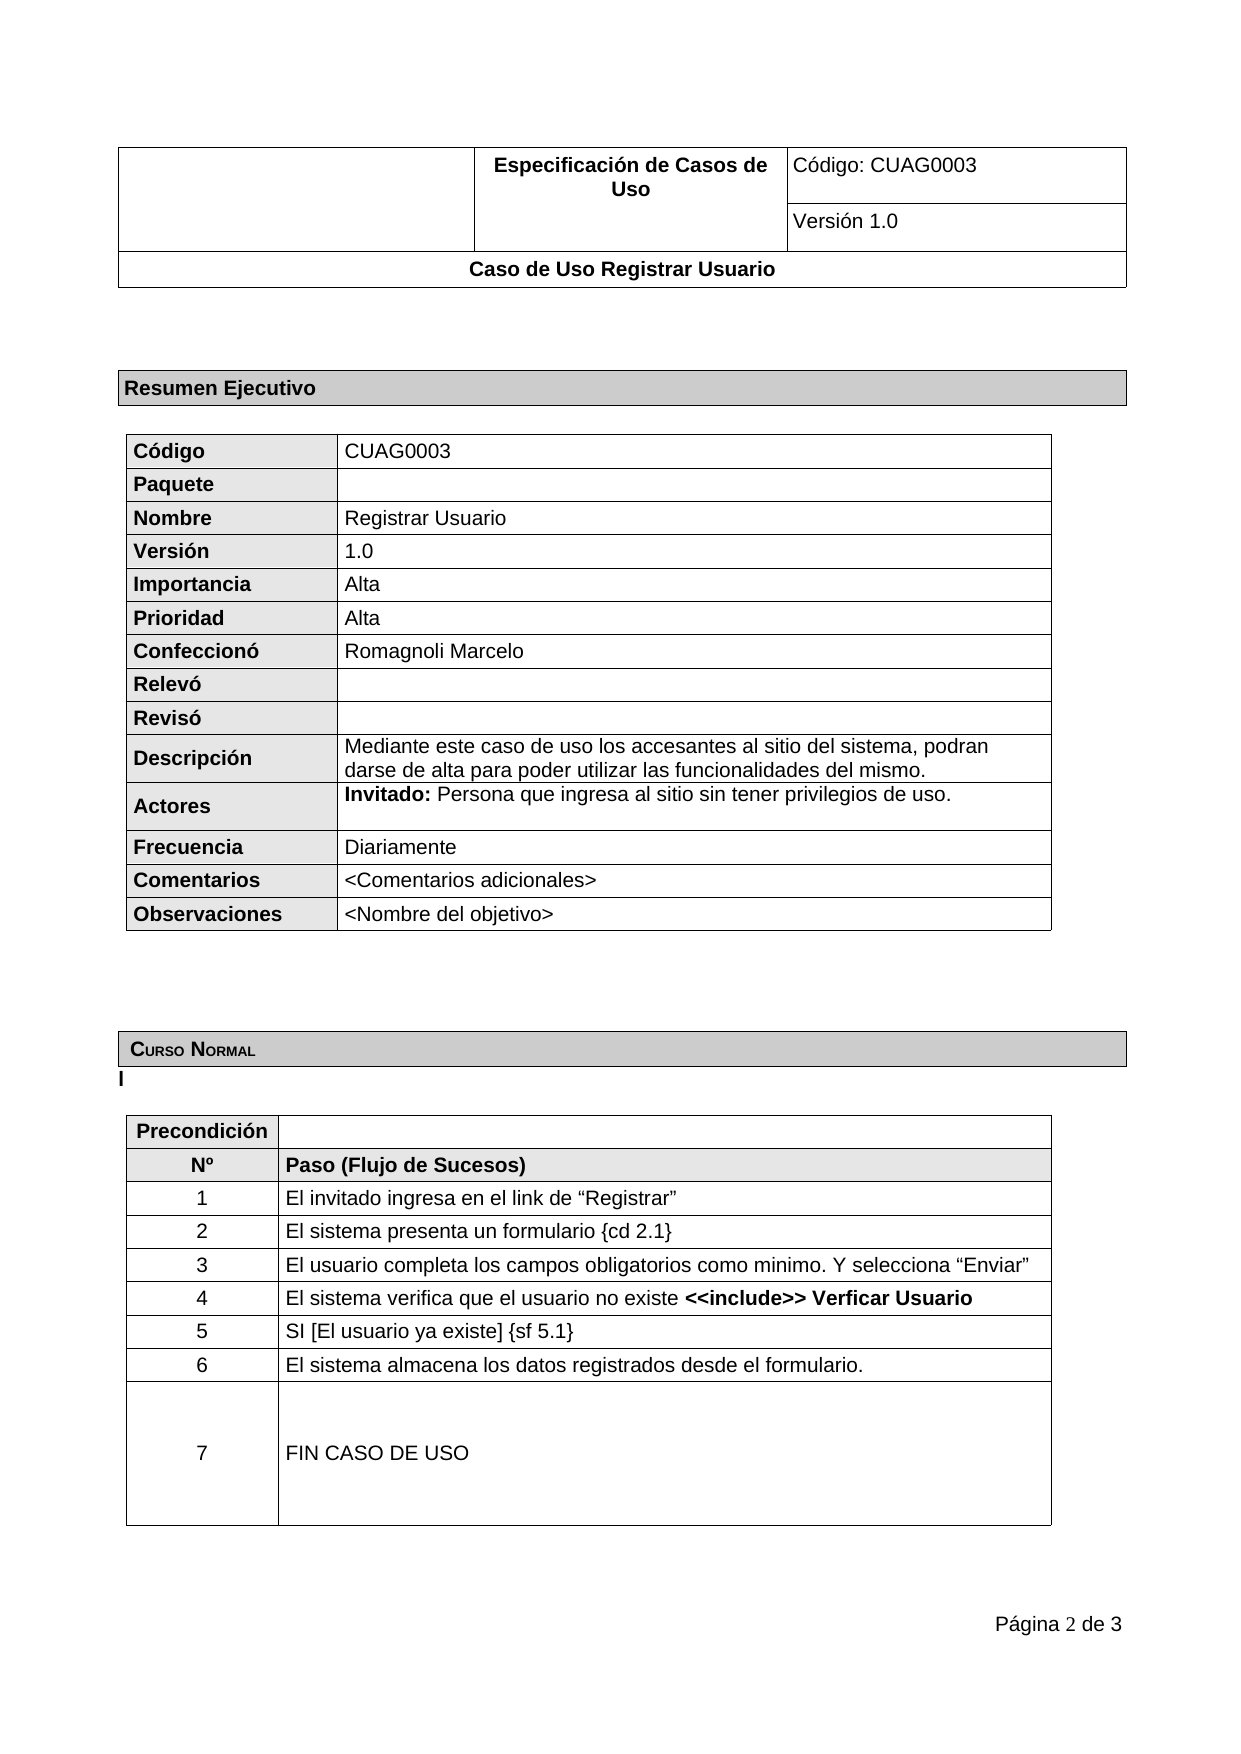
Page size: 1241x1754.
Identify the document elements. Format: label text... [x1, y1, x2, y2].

table_cell [1052, 1148, 1126, 1181]
table_cell 2 [127, 1216, 278, 1248]
table_cell Paquete [127, 469, 337, 501]
table_cell [338, 702, 1051, 734]
table_cell 6 [127, 1349, 278, 1381]
table_cell [1052, 1381, 1126, 1525]
table_cell El sistema almacena los datos registrados desde el formulario. [279, 1349, 1051, 1381]
table_cell [118, 1381, 126, 1525]
table_cell Descripción [127, 735, 337, 782]
table_cell [1052, 1281, 1126, 1314]
table_cell <Comentarios adicionales> [338, 865, 1051, 897]
table_cell Observaciones [127, 898, 337, 930]
table_cell Actores [127, 783, 337, 830]
table_cell [1052, 1348, 1126, 1381]
table_cell [118, 1348, 126, 1381]
table_header Resumen Ejecutivo [119, 371, 1126, 405]
table_cell [1052, 1248, 1126, 1281]
table_cell FIN CASO DE USO [279, 1382, 1051, 1525]
table_cell Alta [338, 602, 1051, 634]
table_cell Paso (Flujo de Sucesos) [279, 1149, 1051, 1181]
table_cell [1052, 1215, 1126, 1248]
table_cell El sistema presenta un formulario {cd 2.1} [279, 1216, 1051, 1248]
table_cell Confeccionó [127, 635, 337, 667]
table_cell Relevó [127, 669, 337, 701]
table_cell SI [El usuario ya existe] {sf 5.1} [279, 1316, 1051, 1348]
table_cell [118, 1148, 126, 1181]
table_cell [338, 469, 1051, 501]
table_header Código [127, 435, 337, 467]
table_header Precondición [127, 1116, 278, 1148]
table_cell El invitado ingresa en el link de “Registrar” [279, 1182, 1051, 1214]
table_cell 4 [127, 1282, 278, 1314]
table_cell Mediante este caso de uso los accesantes al sitio del sistema, podran darse de alta para poder utilizar las funcionalidades del mismo. [338, 735, 1051, 782]
table_header [118, 1115, 126, 1148]
table_cell Alta [338, 569, 1051, 601]
table_cell [1052, 1315, 1126, 1348]
table_cell 1.0 [338, 535, 1051, 567]
table_header [1052, 1115, 1126, 1148]
table_cell [118, 1248, 126, 1281]
table_header [279, 1116, 1051, 1148]
table_cell [118, 1215, 126, 1248]
table_cell Prioridad [127, 602, 337, 634]
table_header CUAG0003 [338, 435, 1051, 467]
table_cell 1 [127, 1182, 278, 1214]
table_cell Frecuencia [127, 831, 337, 863]
table_cell [1052, 1181, 1126, 1214]
table_cell Nombre [127, 502, 337, 534]
text l [118, 1067, 1122, 1091]
table_cell Importancia [127, 569, 337, 601]
table_cell El usuario completa los campos obligatorios como minimo. Y selecciona “Enviar” [279, 1249, 1051, 1281]
table_cell Comentarios [127, 865, 337, 897]
table_cell Invitado: Persona que ingresa al sitio sin tener privilegios de uso. [338, 783, 1051, 830]
table_cell Diariamente [338, 831, 1051, 863]
table_cell Nº [127, 1149, 278, 1181]
table_cell 3 [127, 1249, 278, 1281]
table_cell Registrar Usuario [338, 502, 1051, 534]
table_cell [118, 1281, 126, 1314]
table_cell [118, 1315, 126, 1348]
table_cell 5 [127, 1316, 278, 1348]
table_cell Revisó [127, 702, 337, 734]
table_cell [338, 669, 1051, 701]
table_cell Romagnoli Marcelo [338, 635, 1051, 667]
table_header Curso Normal [119, 1032, 1126, 1066]
table_cell El sistema verifica que el usuario no existe <<include>> Verficar Usuario [279, 1282, 1051, 1314]
table_cell <Nombre del objetivo> [338, 898, 1051, 930]
table_cell [118, 1181, 126, 1214]
table_cell Versión [127, 535, 337, 567]
table_cell 7 [127, 1382, 278, 1525]
